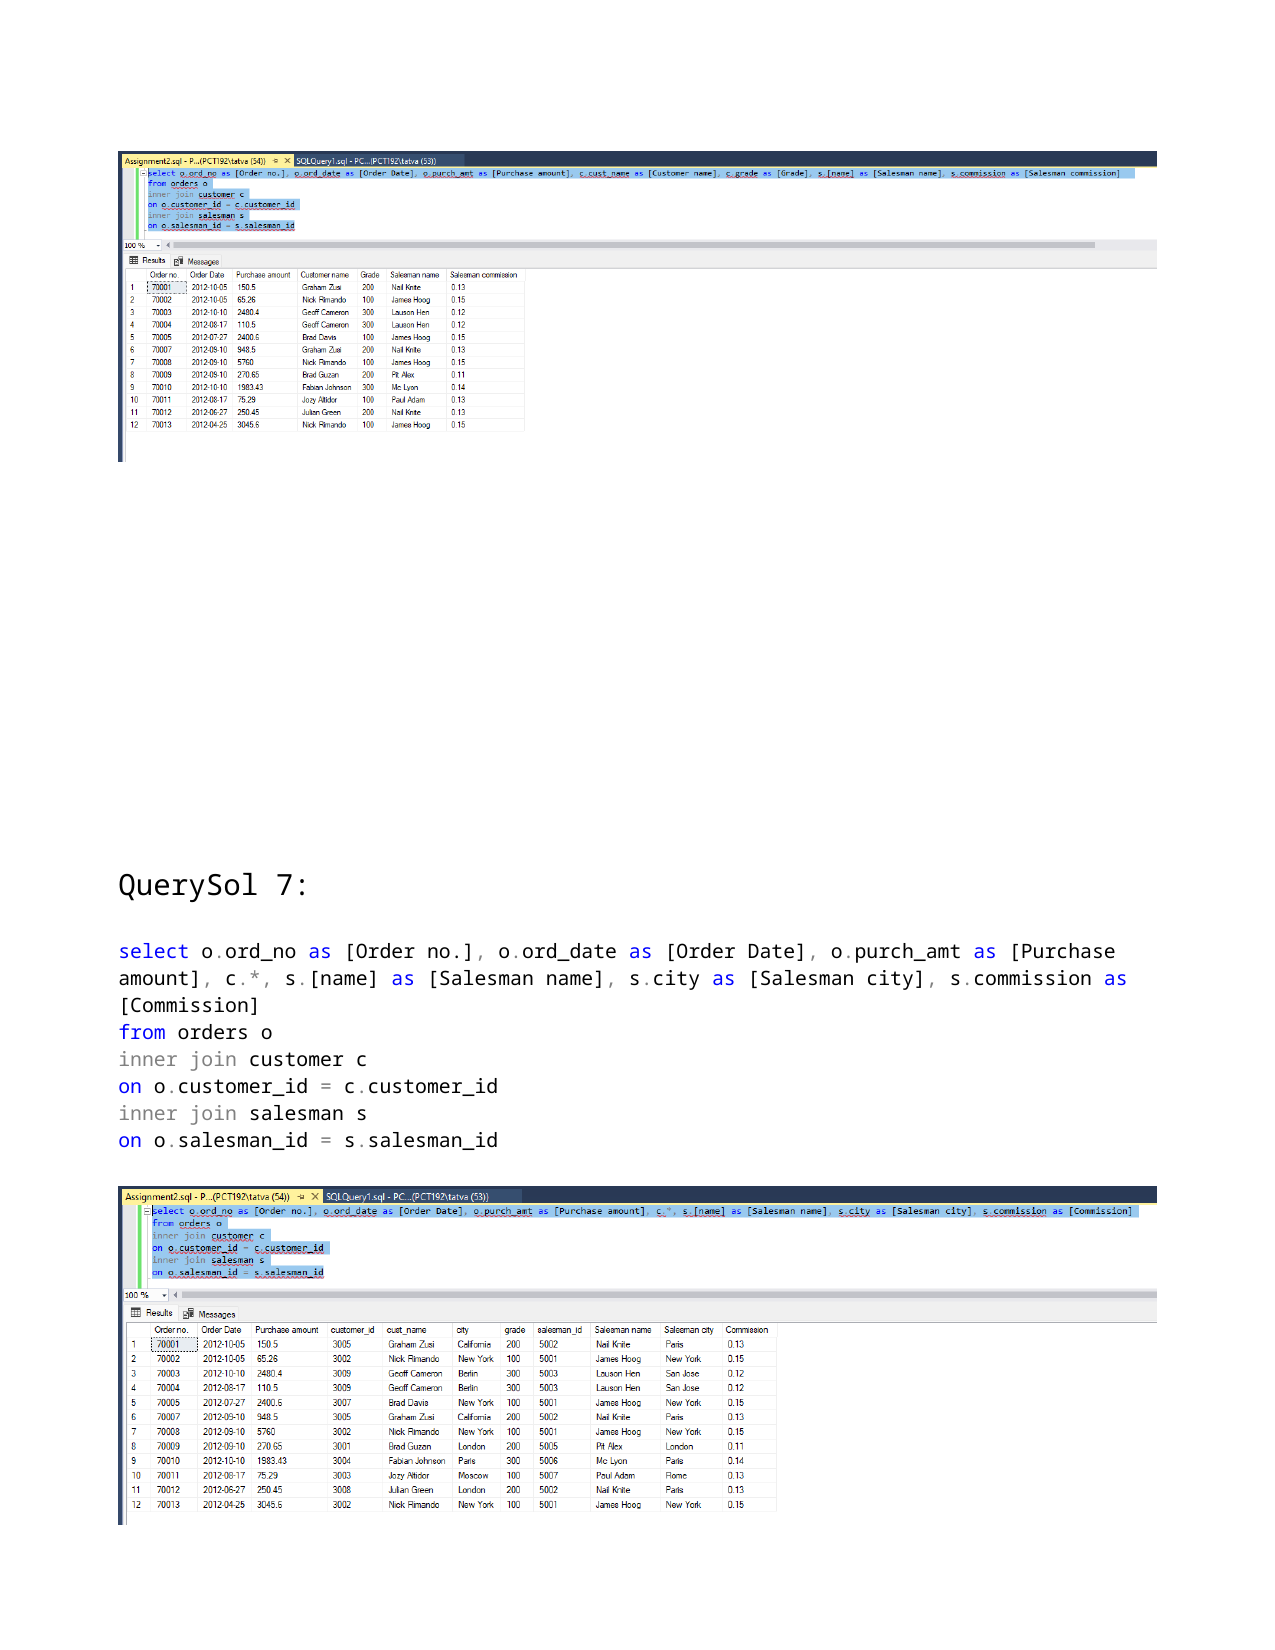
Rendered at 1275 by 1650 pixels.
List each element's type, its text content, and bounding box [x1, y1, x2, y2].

text on o.salesman_id = s.salesman_id [118, 1126, 1157, 1153]
text QuerySol 7: [118, 864, 1157, 904]
text on o.customer_id = c.customer_id [118, 1072, 1157, 1099]
picture [118, 151, 1157, 462]
text select o.ord_no as [Order no.], o.ord_date as [Order Date], o.purch_amt as [Purchase amount], c.*, s.[name] as [Salesman name], s.city as [Salesman city], s.commission as [Commission] [118, 937, 1157, 1018]
text inner join customer c [118, 1045, 1157, 1072]
picture [118, 1186, 1157, 1525]
text from orders o [118, 1018, 1157, 1045]
text inner join salesman s [118, 1099, 1157, 1126]
